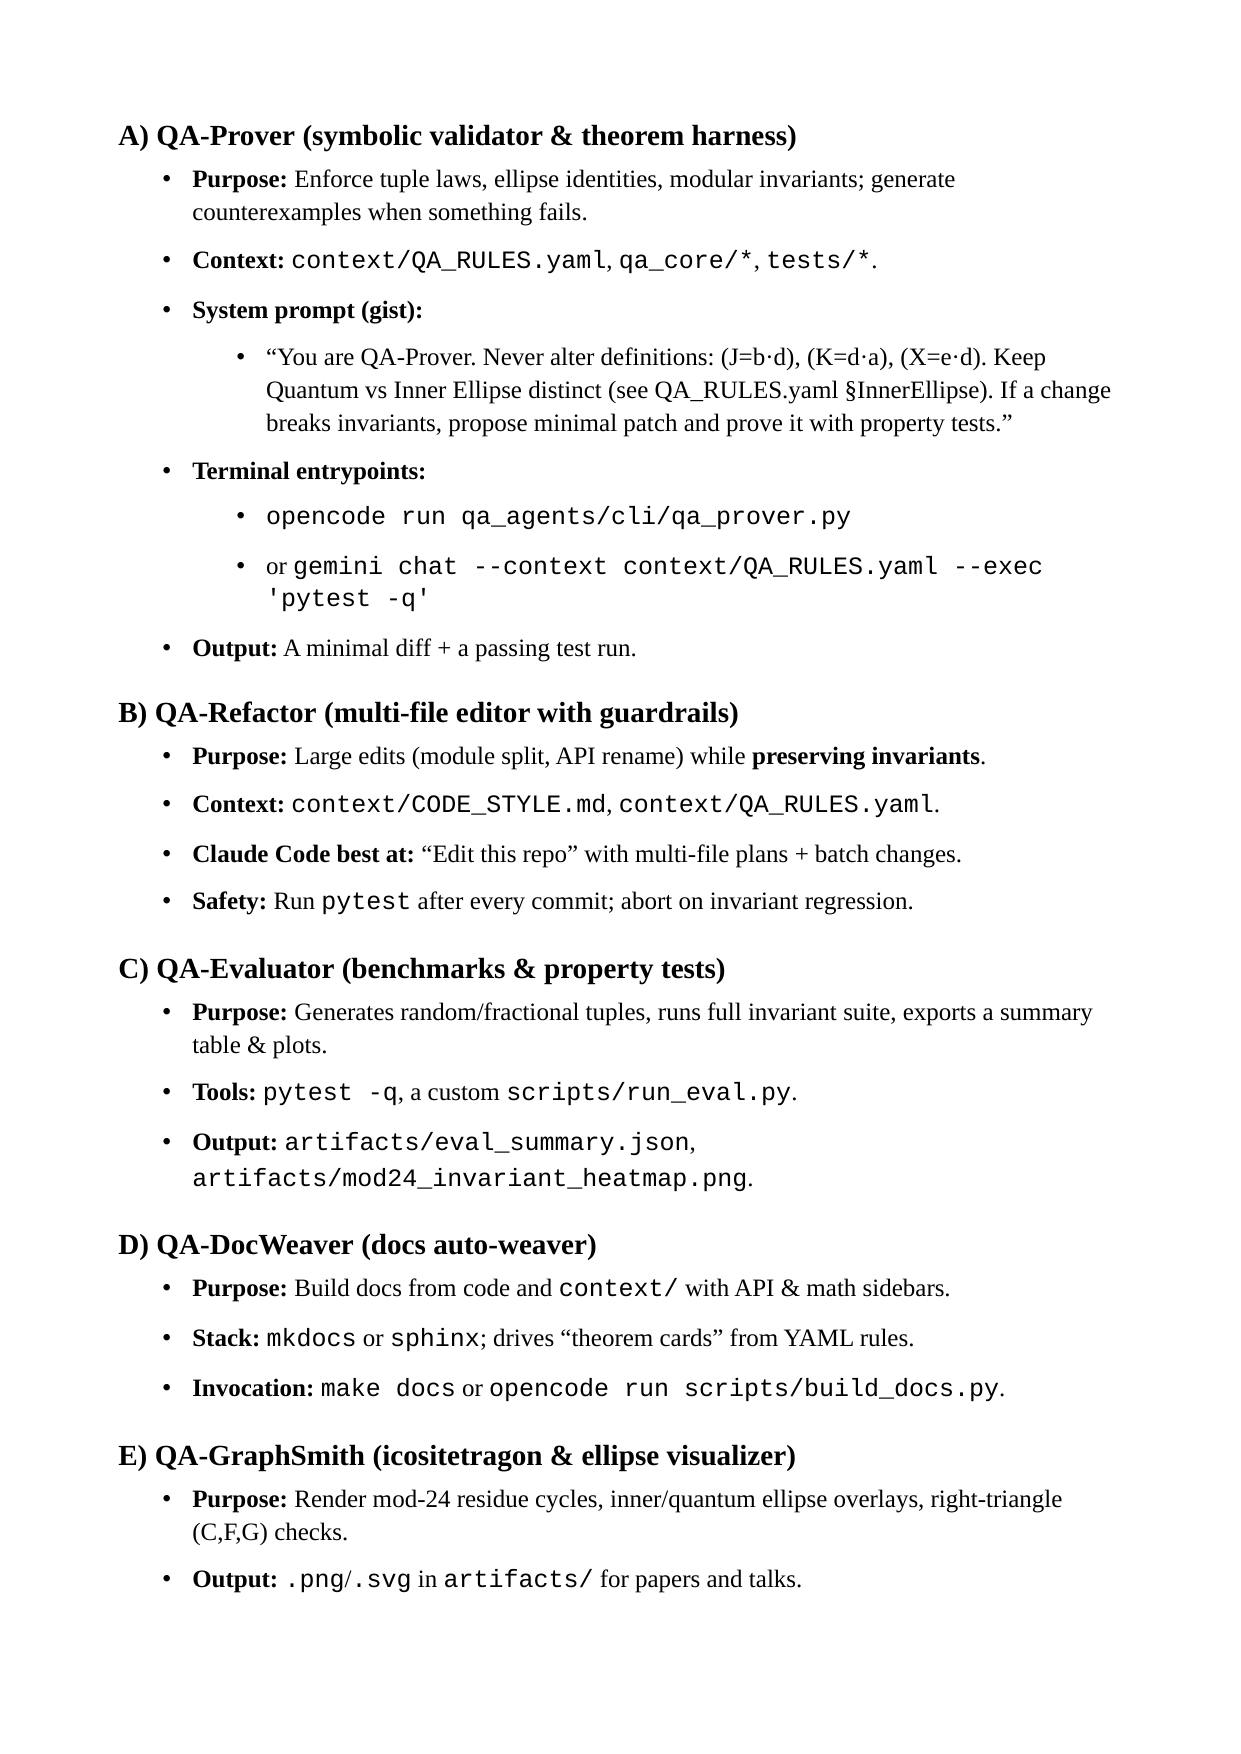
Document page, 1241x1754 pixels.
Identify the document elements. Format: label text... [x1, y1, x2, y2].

subtitle B) QA-Refactor (multi-file editor with guardrails) [118, 695, 1122, 728]
list Purpose: Render mod-24 residue cycles, inner/quantum ellipse overlays, right-triangle (C,F,G) checks. [162, 1484, 1122, 1546]
subtitle A) QA-Prover (symbolic validator & theorem harness) [118, 118, 1122, 152]
list Stack: mkdocs or sphinx; drives “theorem cards” from YAML rules. [162, 1323, 1122, 1354]
list Context: context/CODE_STYLE.md, context/QA_RULES.yaml. [162, 789, 1122, 819]
list Purpose: Generates random/fractional tuples, runs full invariant suite, exports a summary table & plots. [162, 997, 1122, 1059]
list Terminal entrypoints: [162, 456, 1122, 485]
list Output: .png/.svg in artifacts/ for papers and talks. [162, 1564, 1122, 1595]
list Purpose: Large edits (module split, API rename) while preserving invariants. [162, 741, 1122, 770]
list Purpose: Build docs from code and context/ with API & math sidebars. [162, 1273, 1122, 1304]
subtitle E) QA-GraphSmith (icositetragon & ellipse visualizer) [118, 1438, 1122, 1471]
list Context: context/QA_RULES.yaml, qa_core/*, tests/*. [162, 245, 1122, 276]
subtitle C) QA-Evaluator (benchmarks & property tests) [118, 951, 1122, 984]
list Tools: pytest -q, a custom scripts/run_eval.py. [162, 1077, 1122, 1108]
list Safety: Run pytest after every commit; abort on invariant regression. [162, 886, 1122, 917]
list “You are QA-Prover. Never alter definitions: (J=b·d), (K=d·a), (X=e·d). Keep Quantum vs Inner Ellipse distinct (see QA_RULES.yaml §InnerEllipse). If a change breaks invariants, propose minimal patch and prove it with property tests.” [236, 342, 1122, 437]
list Claude Code best at: “Edit this repo” with multi-file plans + batch changes. [162, 839, 1122, 867]
list or gemini chat --context context/QA_RULES.yaml --exec 'pytest -q' [236, 551, 1122, 614]
list System prompt (gist): [162, 295, 1122, 323]
list Output: A minimal diff + a passing test run. [162, 633, 1122, 662]
subtitle D) QA-DocWeaver (docs auto-weaver) [118, 1227, 1122, 1261]
list Purpose: Enforce tuple laws, ellipse identities, modular invariants; generate counterexamples when something fails. [162, 164, 1122, 226]
list Invocation: make docs or opencode run scripts/build_docs.py. [162, 1373, 1122, 1404]
list opencode run qa_agents/cli/qa_prover.py [236, 504, 1122, 532]
list Output: artifacts/eval_summary.json, artifacts/mod24_invariant_heatmap.png. [162, 1127, 1122, 1193]
